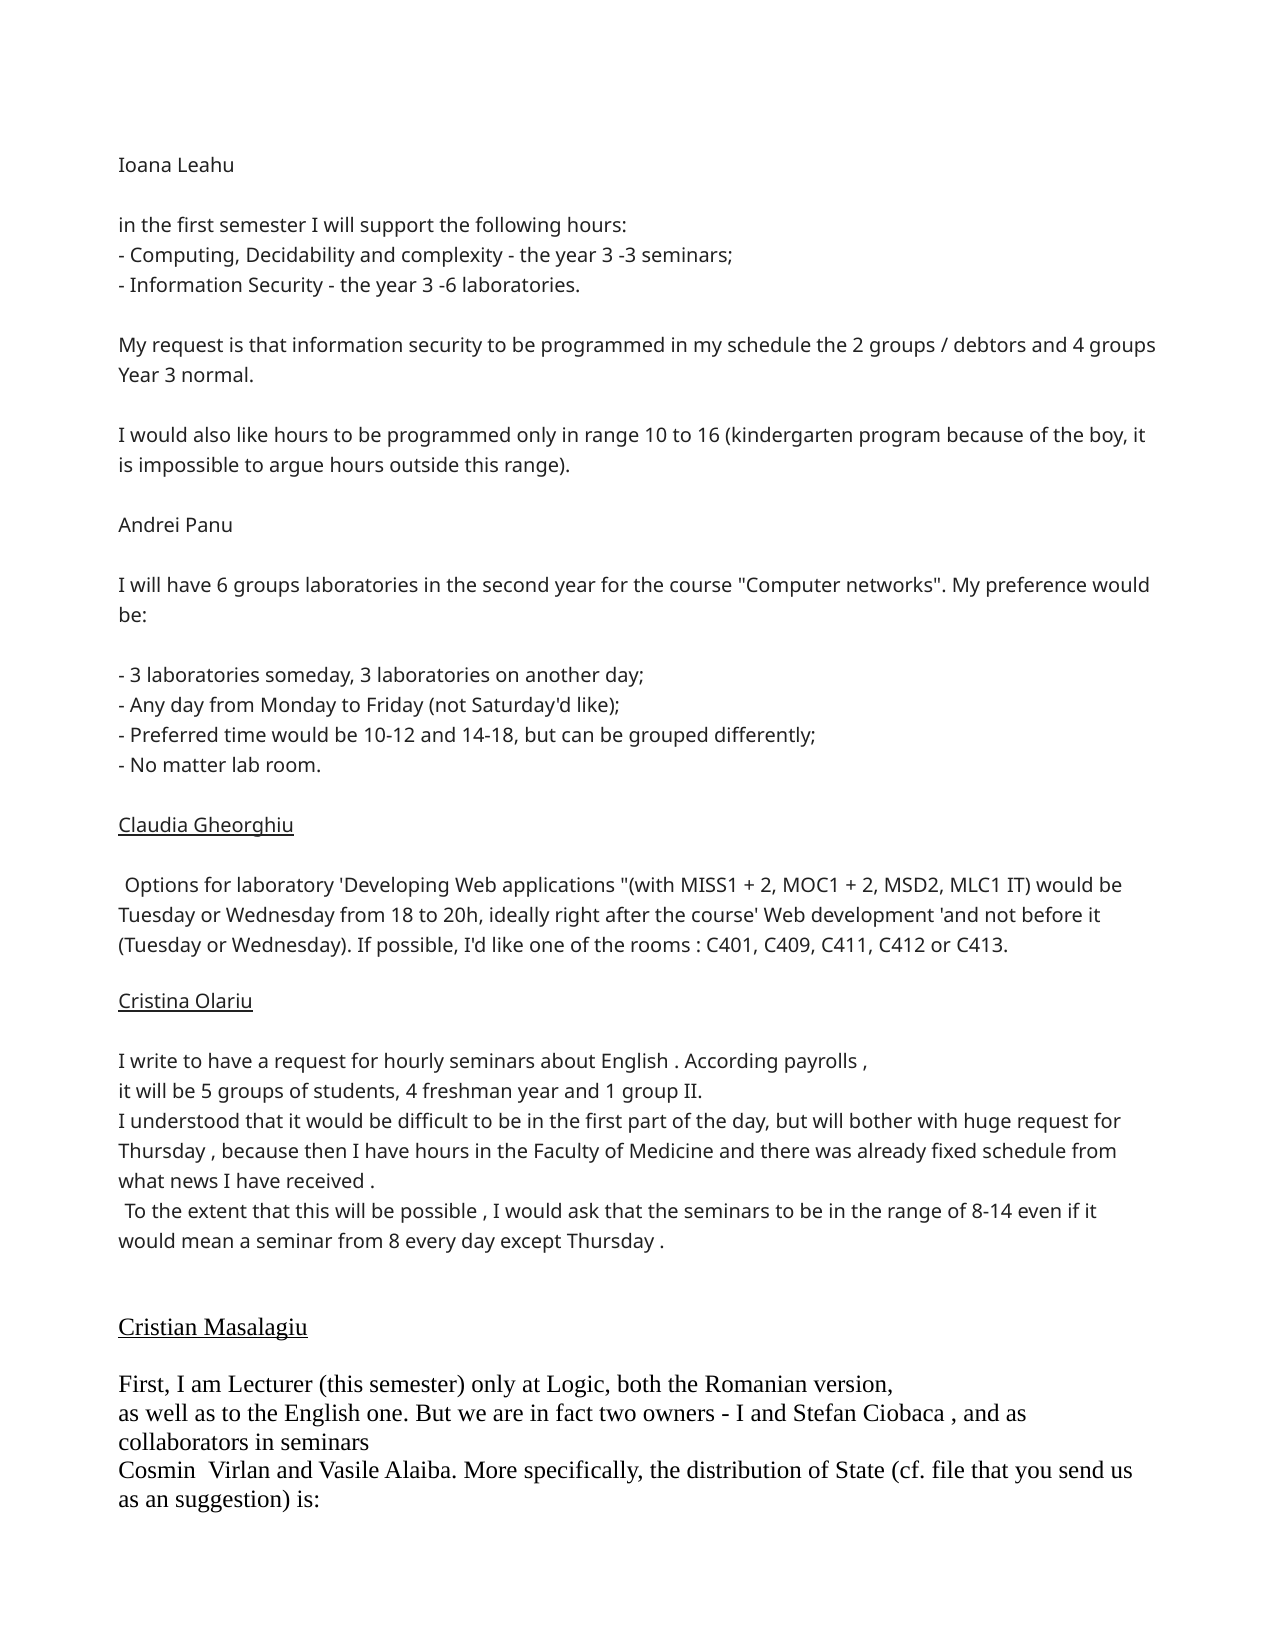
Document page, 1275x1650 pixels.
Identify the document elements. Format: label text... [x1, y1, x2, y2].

text Ioana Leahu [118, 148, 1157, 178]
text Cosmin Virlan and Vasile Alaiba. More specifically, the distribution of State (cf. file that you send us as an suggestion) is: [118, 1455, 1157, 1513]
text as well as to the English one. But we are in fact two owners - I and Stefan Ciobaca , and as collaborators in seminars [118, 1398, 1157, 1455]
text My request is that information security to be programmed in my schedule the 2 groups / debtors and 4 groups Year 3 normal. [118, 328, 1157, 388]
text I understood that it would be difficult to be in the first part of the day, but will bother with huge request for Thursday , because then I have hours in the Faculty of Medicine and there was already fixed schedule from what news I have received . [118, 1104, 1157, 1194]
text - No matter lab room. [118, 748, 1157, 778]
text I write to have a request for hourly seminars about English . According payrolls , [118, 1044, 1157, 1074]
text I will have 6 groups laboratories in the second year for the course "Computer networks". My preference would be: [118, 568, 1157, 628]
text Options for laboratory 'Developing Web applications "(with MISS1 + 2, MOC1 + 2, MSD2, MLC1 IT) would be Tuesday or Wednesday from 18 to 20h, ideally right after the course' Web development 'and not before it (Tuesday or Wednesday). If possible, I'd like one of the rooms : C401, C409, C411, C412 or C413. [118, 868, 1157, 958]
text in the first semester I will support the following hours: [118, 208, 1157, 238]
text - Computing, Decidability and complexity - the year 3 -3 seminars; [118, 238, 1157, 268]
text Cristina Olariu [118, 987, 1157, 1014]
text Claudia Gheorghiu [118, 808, 1157, 838]
text I would also like hours to be programmed only in range 10 to 16 (kindergarten program because of the boy, it is impossible to argue hours outside this range). [118, 418, 1157, 478]
text - 3 laboratories someday, 3 laboratories on another day; [118, 658, 1157, 688]
text Cristian Masalagiu [118, 1312, 1157, 1340]
text - Any day from Monday to Friday (not Saturday'd like); [118, 688, 1157, 718]
text Andrei Panu [118, 508, 1157, 538]
text it will be 5 groups of students, 4 freshman year and 1 group II. [118, 1074, 1157, 1104]
text - Information Security - the year 3 -6 laboratories. [118, 268, 1157, 298]
text First, I am Lecturer (this semester) only at Logic, both the Romanian version, [118, 1369, 1157, 1398]
text To the extent that this will be possible , I would ask that the seminars to be in the range of 8-14 even if it would mean a seminar from 8 every day except Thursday . [118, 1194, 1157, 1254]
text - Preferred time would be 10-12 and 14-18, but can be grouped differently; [118, 718, 1157, 748]
